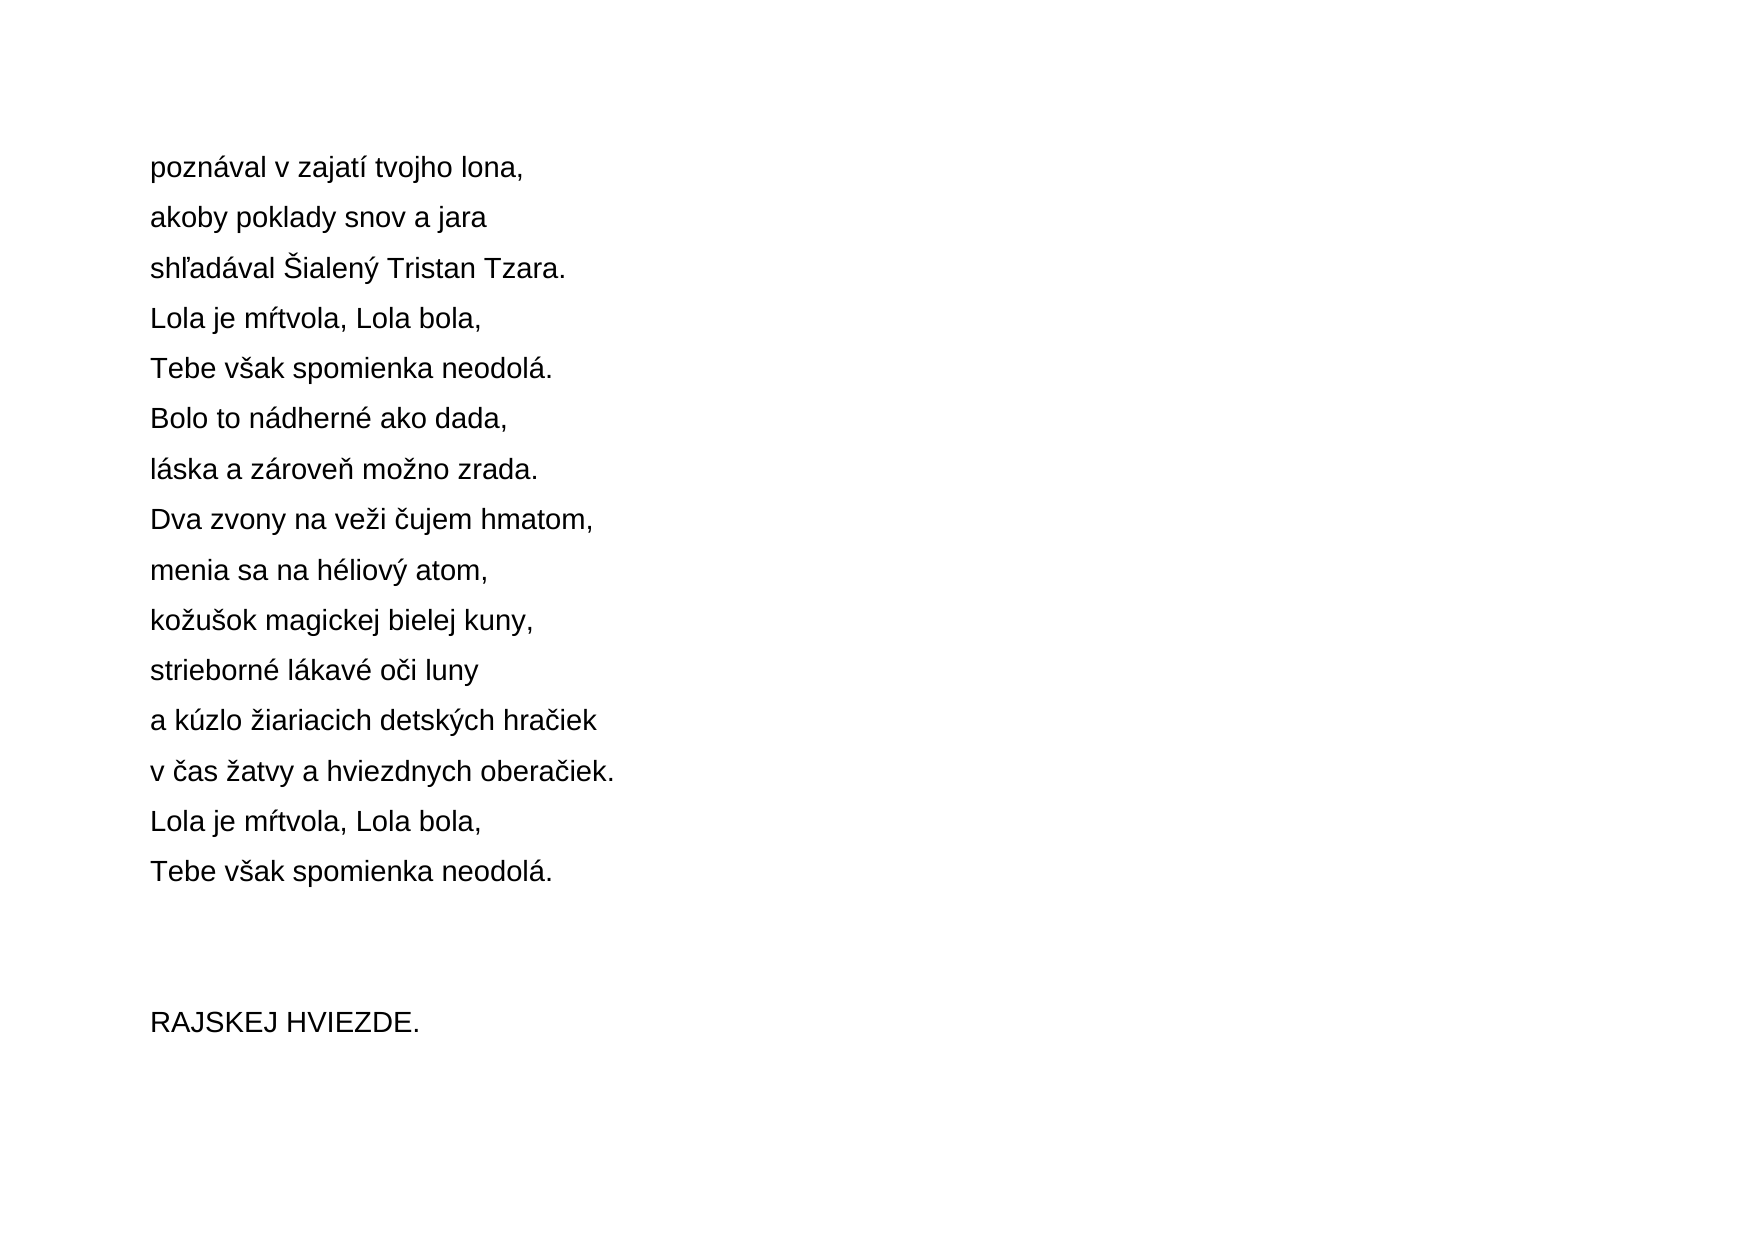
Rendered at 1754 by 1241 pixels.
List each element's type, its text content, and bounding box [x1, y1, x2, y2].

text Lola je mŕtvola, Lola bola, [150, 804, 1243, 838]
text láska a zároveň možno zrada. [150, 452, 1243, 485]
text Bolo to nádherné ako dada, [150, 402, 1243, 435]
text shľadával Šialený Tristan Tzara. [150, 251, 1243, 284]
text poznával v zajatí tvojho lona, [150, 150, 1243, 183]
text Lola je mŕtvola, Lola bola, [150, 301, 1243, 334]
text menia sa na héliový atom, [150, 552, 1243, 586]
text a kúzlo žiariacich detských hračiek [150, 703, 1243, 737]
text Dva zvony na veži čujem hmatom, [150, 502, 1243, 536]
text strieborné lákavé oči luny [150, 653, 1243, 687]
text RAJSKEJ HVIEZDE. [150, 1005, 1243, 1039]
text kožušok magickej bielej kuny, [150, 603, 1243, 636]
text Tebe však spomienka neodolá. [150, 351, 1243, 385]
text Tebe však spomienka neodolá. [150, 854, 1243, 888]
text akoby poklady snov a jara [150, 200, 1243, 234]
text v čas žatvy a hviezdnych oberačiek. [150, 754, 1243, 787]
